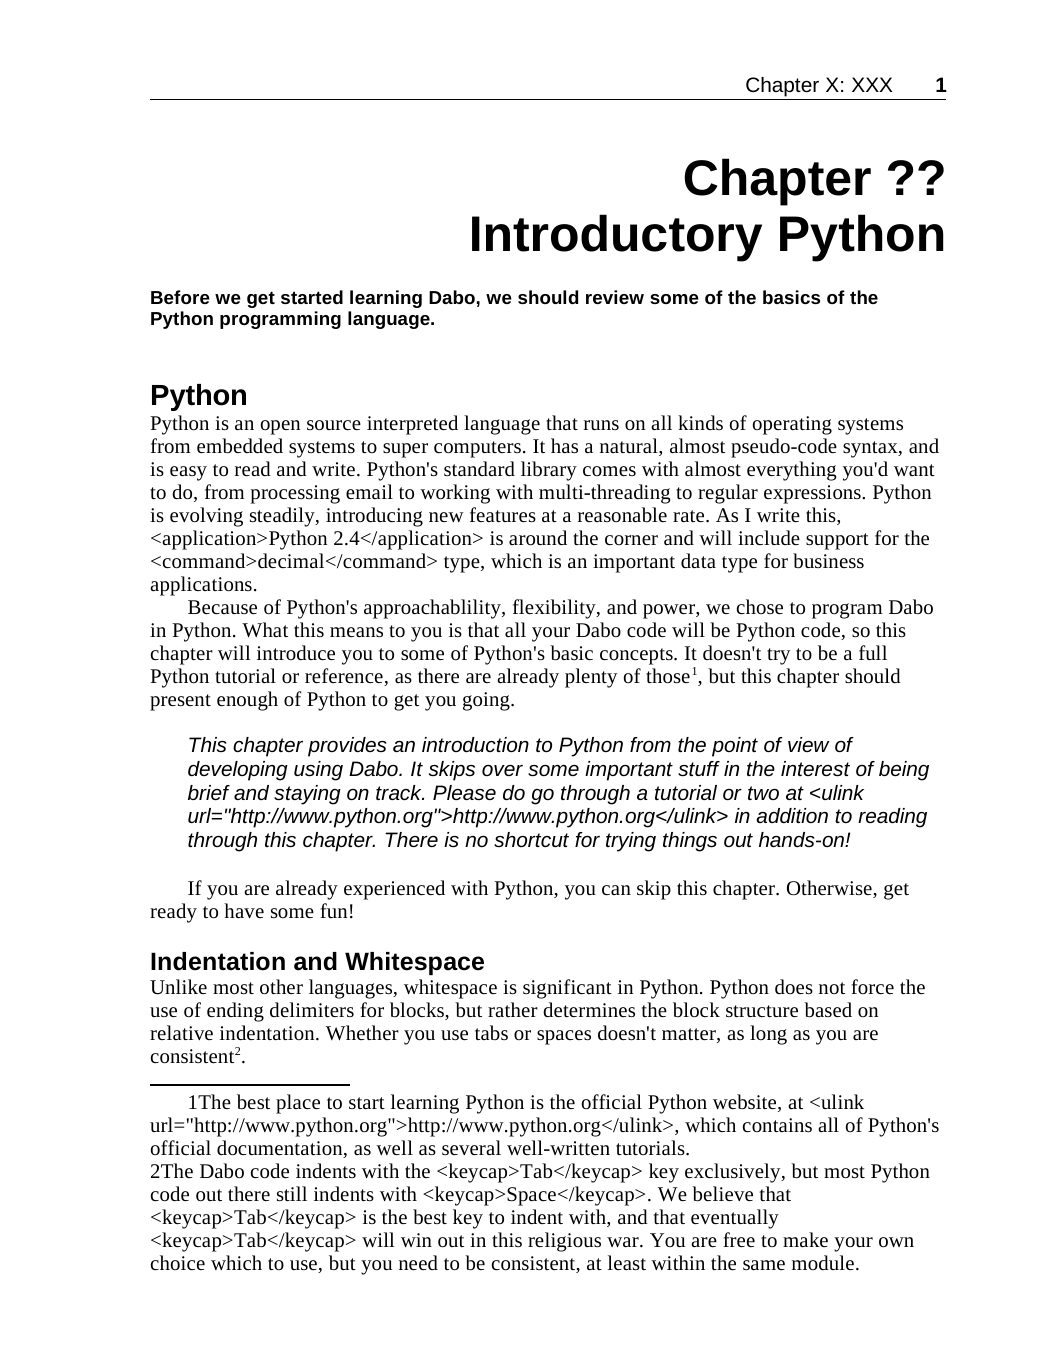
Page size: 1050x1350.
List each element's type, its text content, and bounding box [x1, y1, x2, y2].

text Unlike most other languages, whitespace is significant in Python. Python does not force the use of ending delimiters for blocks, but rather determines the block structure based on relative indentation. Whether you use tabs or spaces doesn't matter, as long as you are consistent. [150, 976, 946, 1068]
text Indentation and Whitespace [150, 948, 946, 976]
text Python [150, 379, 946, 412]
text This chapter provides an introduction to Python from the point of view of developing using Dabo. It skips over some important stuff in the interest of being brief and staying on track. Please do go through a tutorial or two at <ulink url="http://www.python.org">http://www.python.org</ulink> in addition to reading through this chapter. There is no shortcut for trying things out hands-on! [187, 734, 946, 852]
text Because of Python's approachablility, flexibility, and power, we chose to program Dabo in Python. What this means to you is that all your Dabo code will be Python code, so this chapter will introduce you to some of Python's basic concepts. It doesn't try to be a full Python tutorial or reference, as there are already plenty of those, but this chapter should present enough of Python to get you going. [150, 596, 946, 711]
text Before we get started learning Dabo, we should review some of the basics of the Python programming language. [150, 287, 946, 329]
text Python is an open source interpreted language that runs on all kinds of operating systems from embedded systems to super computers. It has a natural, almost pseudo-code syntax, and is easy to read and write. Python's standard library comes with almost everything you'd want to do, from processing email to working with multi-threading to regular expressions. Python is evolving steadily, introducing new features at a reasonable rate. As I write this, <application>Python 2.4</application> is around the corner and will include support for the <command>decimal</command> type, which is an important data type for business applications. [150, 412, 946, 596]
text The best place to start learning Python is the official Python website, at <ulink url="http://www.python.org">http://www.python.org</ulink>, which contains all of Python's official documentation, as well as several well-written tutorials. [150, 1091, 946, 1160]
text The Dabo code indents with the <keycap>Tab</keycap> key exclusively, but most Python code out there still indents with <keycap>Space</keycap>. We believe that <keycap>Tab</keycap> is the best key to indent with, and that eventually <keycap>Tab</keycap> will win out in this religious war. You are free to make your own choice which to use, but you need to be consistent, at least within the same module. [150, 1160, 946, 1275]
title Chapter ?? Introductory Python [150, 150, 946, 262]
text If you are already experienced with Python, you can skip this chapter. Otherwise, get ready to have some fun! [150, 877, 946, 923]
